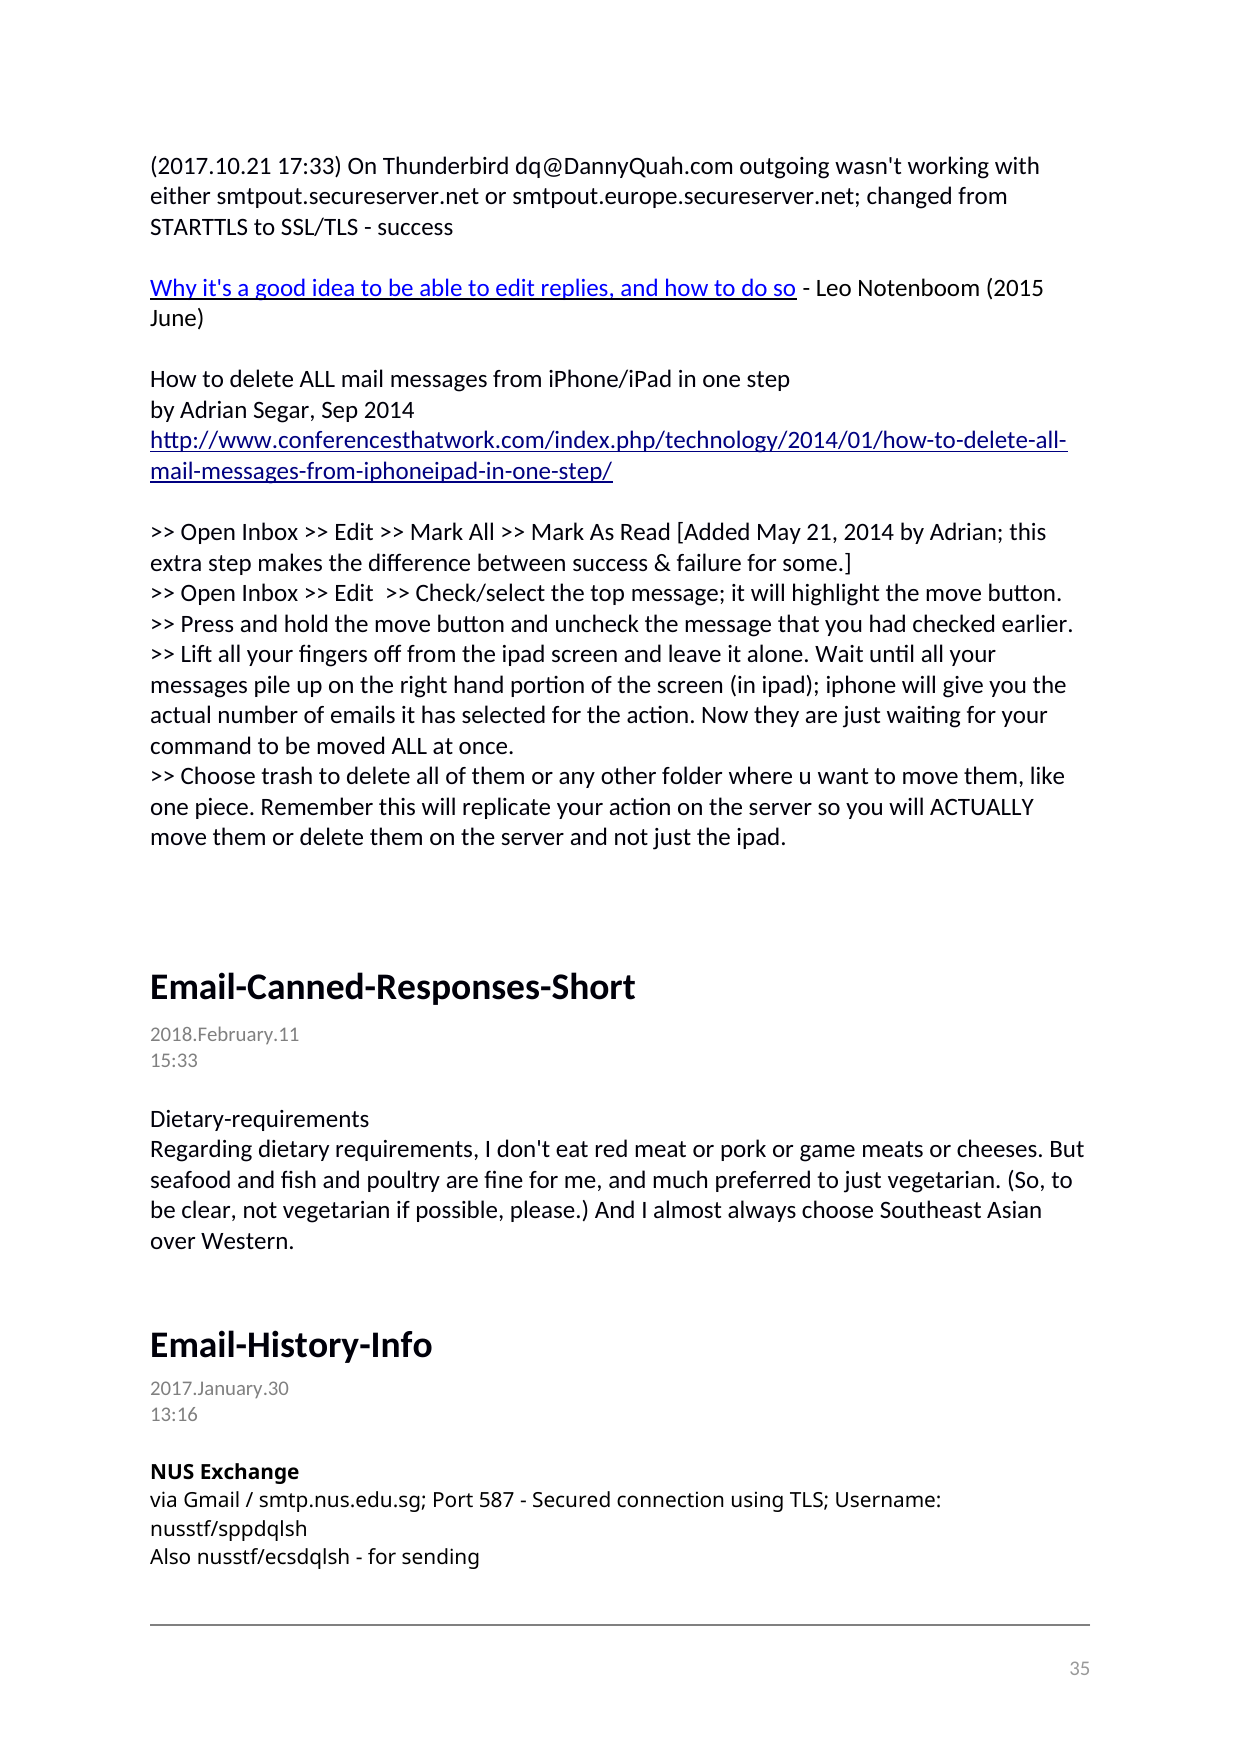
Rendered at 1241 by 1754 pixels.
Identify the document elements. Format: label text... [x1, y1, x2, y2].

text >> Press and hold the move button and uncheck the message that you had checked earlier. [150, 608, 1090, 638]
text by Adrian Segar, Sep 2014 [150, 394, 1090, 425]
subtitle Email-Canned-Responses-Short [150, 963, 1090, 1009]
text How to delete ALL mail messages from iPhone/iPad in one step [150, 364, 1090, 394]
text Also nusstf/ecsdqlsh - for sending [150, 1542, 1090, 1571]
text Why it's a good idea to be able to edit replies, and how to do so - Leo Notenboom (2015 June) [150, 272, 1090, 333]
text NUS Exchange [150, 1457, 1090, 1485]
text >> Open Inbox >> Edit >> Mark All >> Mark As Read [Added May 21, 2014 by Adrian; this extra step makes the difference between success & failure for some.] [150, 516, 1090, 577]
subtitle Email-History-Info [150, 1321, 1090, 1367]
text 15:33 [150, 1047, 1090, 1072]
text (2017.10.21 17:33) On Thunderbird dq@DannyQuah.com outgoing wasn't working with either smtpout.secureserver.net or smtpout.europe.secureserver.net; changed from STARTTLS to SSL/TLS - success [150, 150, 1090, 242]
text >> Choose trash to delete all of them or any other folder where u want to move them, like one piece. Remember this will replicate your action on the server so you will ACTUALLY move them or delete them on the server and not just the ipad. [150, 760, 1090, 852]
text Regarding dietary requirements, I don't eat red meat or pork or game meats or cheeses. But seafood and fish and poultry are fine for me, and much preferred to just vegetarian. (So, to be clear, not vegetarian if possible, please.) And I almost always choose Southeast Asian over Western. [150, 1133, 1090, 1255]
text 2017.January.30 [150, 1375, 1090, 1401]
text http://www.conferencesthatwork.com/index.php/technology/2014/01/how-to-delete-all-mail-messages-from-iphoneipad-in-one-step/ [150, 425, 1090, 486]
text Dietary-requirements [150, 1103, 1090, 1133]
text 2018.February.11 [150, 1021, 1090, 1047]
text >> Lift all your fingers off from the ipad screen and leave it alone. Wait until all your messages pile up on the right hand portion of the screen (in ipad); iphone will give you the actual number of emails it has selected for the action. Now they are just waiting for your command to be moved ALL at once. [150, 638, 1090, 760]
text >> Open Inbox >> Edit >> Check/select the top message; it will highlight the move button. [150, 577, 1090, 608]
text 13:16 [150, 1401, 1090, 1426]
text via Gmail / smtp.nus.edu.sg; Port 587 - Secured connection using TLS; Username: nusstf/sppdqlsh [150, 1485, 1090, 1542]
